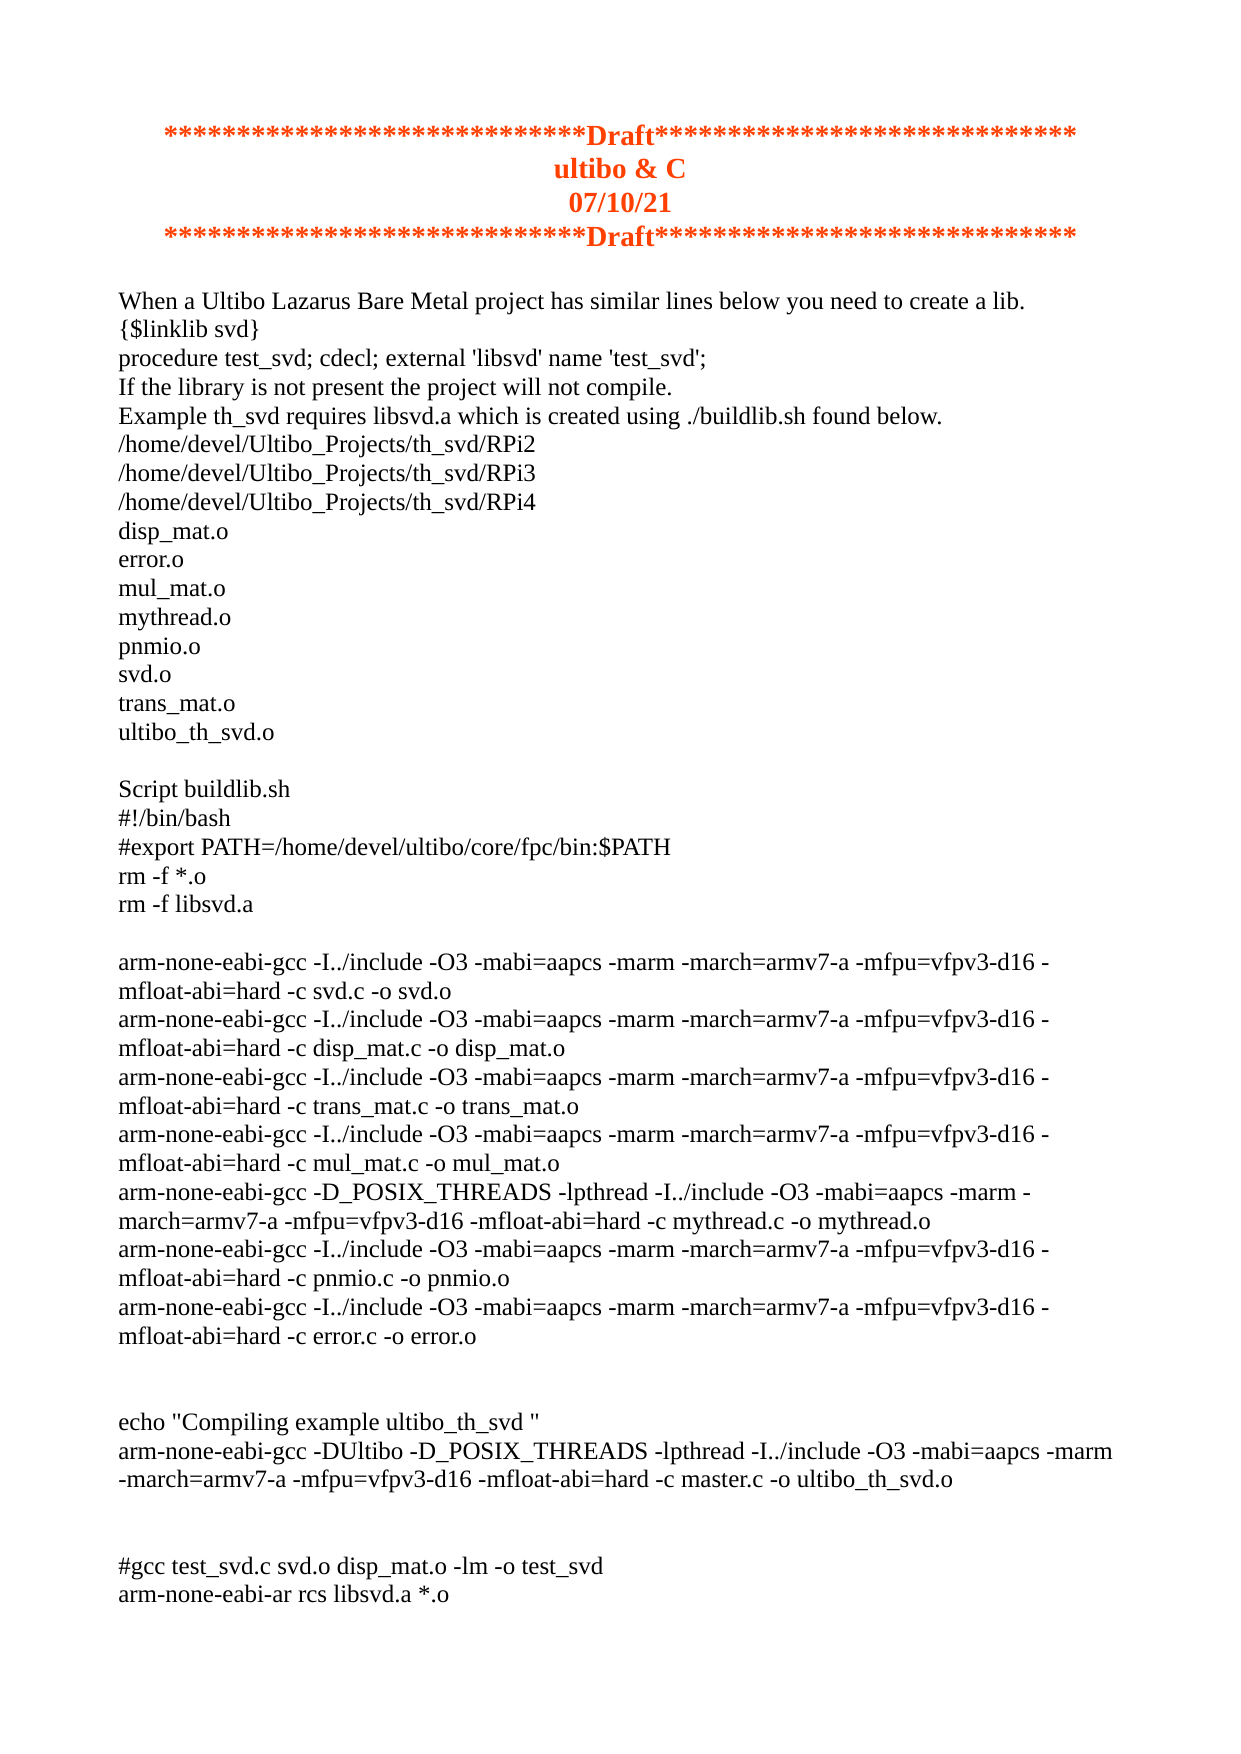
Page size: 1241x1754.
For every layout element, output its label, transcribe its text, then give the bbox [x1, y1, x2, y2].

text pnmio.o [118, 631, 1122, 659]
text If the library is not present the project will not compile. [118, 372, 1122, 401]
text procedure test_svd; cdecl; external 'libsvd' name 'test_svd'; [118, 343, 1122, 372]
text mythread.o [118, 602, 1122, 631]
text arm-none-eabi-gcc -I../include -O3 -mabi=aapcs -marm -march=armv7-a -mfpu=vfpv3-d16 -mfloat-abi=hard -c disp_mat.c -o disp_mat.o [118, 1004, 1122, 1062]
text arm-none-eabi-gcc -I../include -O3 -mabi=aapcs -marm -march=armv7-a -mfpu=vfpv3-d16 -mfloat-abi=hard -c trans_mat.c -o trans_mat.o [118, 1062, 1122, 1119]
text 07/10/21 [118, 185, 1122, 219]
text mul_mat.o [118, 573, 1122, 602]
text #gcc test_svd.c svd.o disp_mat.o -lm -o test_svd [118, 1551, 1122, 1579]
text arm-none-eabi-gcc -I../include -O3 -mabi=aapcs -marm -march=armv7-a -mfpu=vfpv3-d16 -mfloat-abi=hard -c svd.c -o svd.o [118, 947, 1122, 1004]
text When a Ultibo Lazarus Bare Metal project has similar lines below you need to create a lib. [118, 286, 1122, 314]
text ultibo & C [118, 152, 1122, 185]
text #export PATH=/home/devel/ultibo/core/fpc/bin:$PATH [118, 832, 1122, 861]
text #!/bin/bash [118, 803, 1122, 832]
text {$linklib svd} [118, 314, 1122, 343]
text arm-none-eabi-gcc -D_POSIX_THREADS -lpthread -I../include -O3 -mabi=aapcs -marm -march=armv7-a -mfpu=vfpv3-d16 -mfloat-abi=hard -c mythread.c -o mythread.o [118, 1177, 1122, 1234]
text echo "Compiling example ultibo_th_svd " [118, 1407, 1122, 1436]
text arm-none-eabi-gcc -DUltibo -D_POSIX_THREADS -lpthread -I../include -O3 -mabi=aapcs -marm -march=armv7-a -mfpu=vfpv3-d16 -mfloat-abi=hard -c master.c -o ultibo_th_svd.o [118, 1436, 1122, 1493]
text rm -f *.o [118, 861, 1122, 889]
text arm-none-eabi-gcc -I../include -O3 -mabi=aapcs -marm -march=armv7-a -mfpu=vfpv3-d16 -mfloat-abi=hard -c error.c -o error.o [118, 1292, 1122, 1349]
text Script buildlib.sh [118, 774, 1122, 803]
text error.o [118, 544, 1122, 573]
text svd.o [118, 659, 1122, 688]
text /home/devel/Ultibo_Projects/th_svd/RPi3 [118, 458, 1122, 487]
text arm-none-eabi-ar rcs libsvd.a *.o [118, 1579, 1122, 1608]
text arm-none-eabi-gcc -I../include -O3 -mabi=aapcs -marm -march=armv7-a -mfpu=vfpv3-d16 -mfloat-abi=hard -c mul_mat.c -o mul_mat.o [118, 1119, 1122, 1177]
text arm-none-eabi-gcc -I../include -O3 -mabi=aapcs -marm -march=armv7-a -mfpu=vfpv3-d16 -mfloat-abi=hard -c pnmio.c -o pnmio.o [118, 1234, 1122, 1292]
text disp_mat.o [118, 516, 1122, 544]
text *****************************Draft***************************** [118, 118, 1122, 152]
text /home/devel/Ultibo_Projects/th_svd/RPi2 [118, 429, 1122, 458]
text Example th_svd requires libsvd.a which is created using ./buildlib.sh found below. [118, 401, 1122, 429]
text ultibo_th_svd.o [118, 717, 1122, 746]
text *****************************Draft***************************** [118, 219, 1122, 252]
text /home/devel/Ultibo_Projects/th_svd/RPi4 [118, 487, 1122, 516]
text rm -f libsvd.a [118, 889, 1122, 918]
text trans_mat.o [118, 688, 1122, 717]
